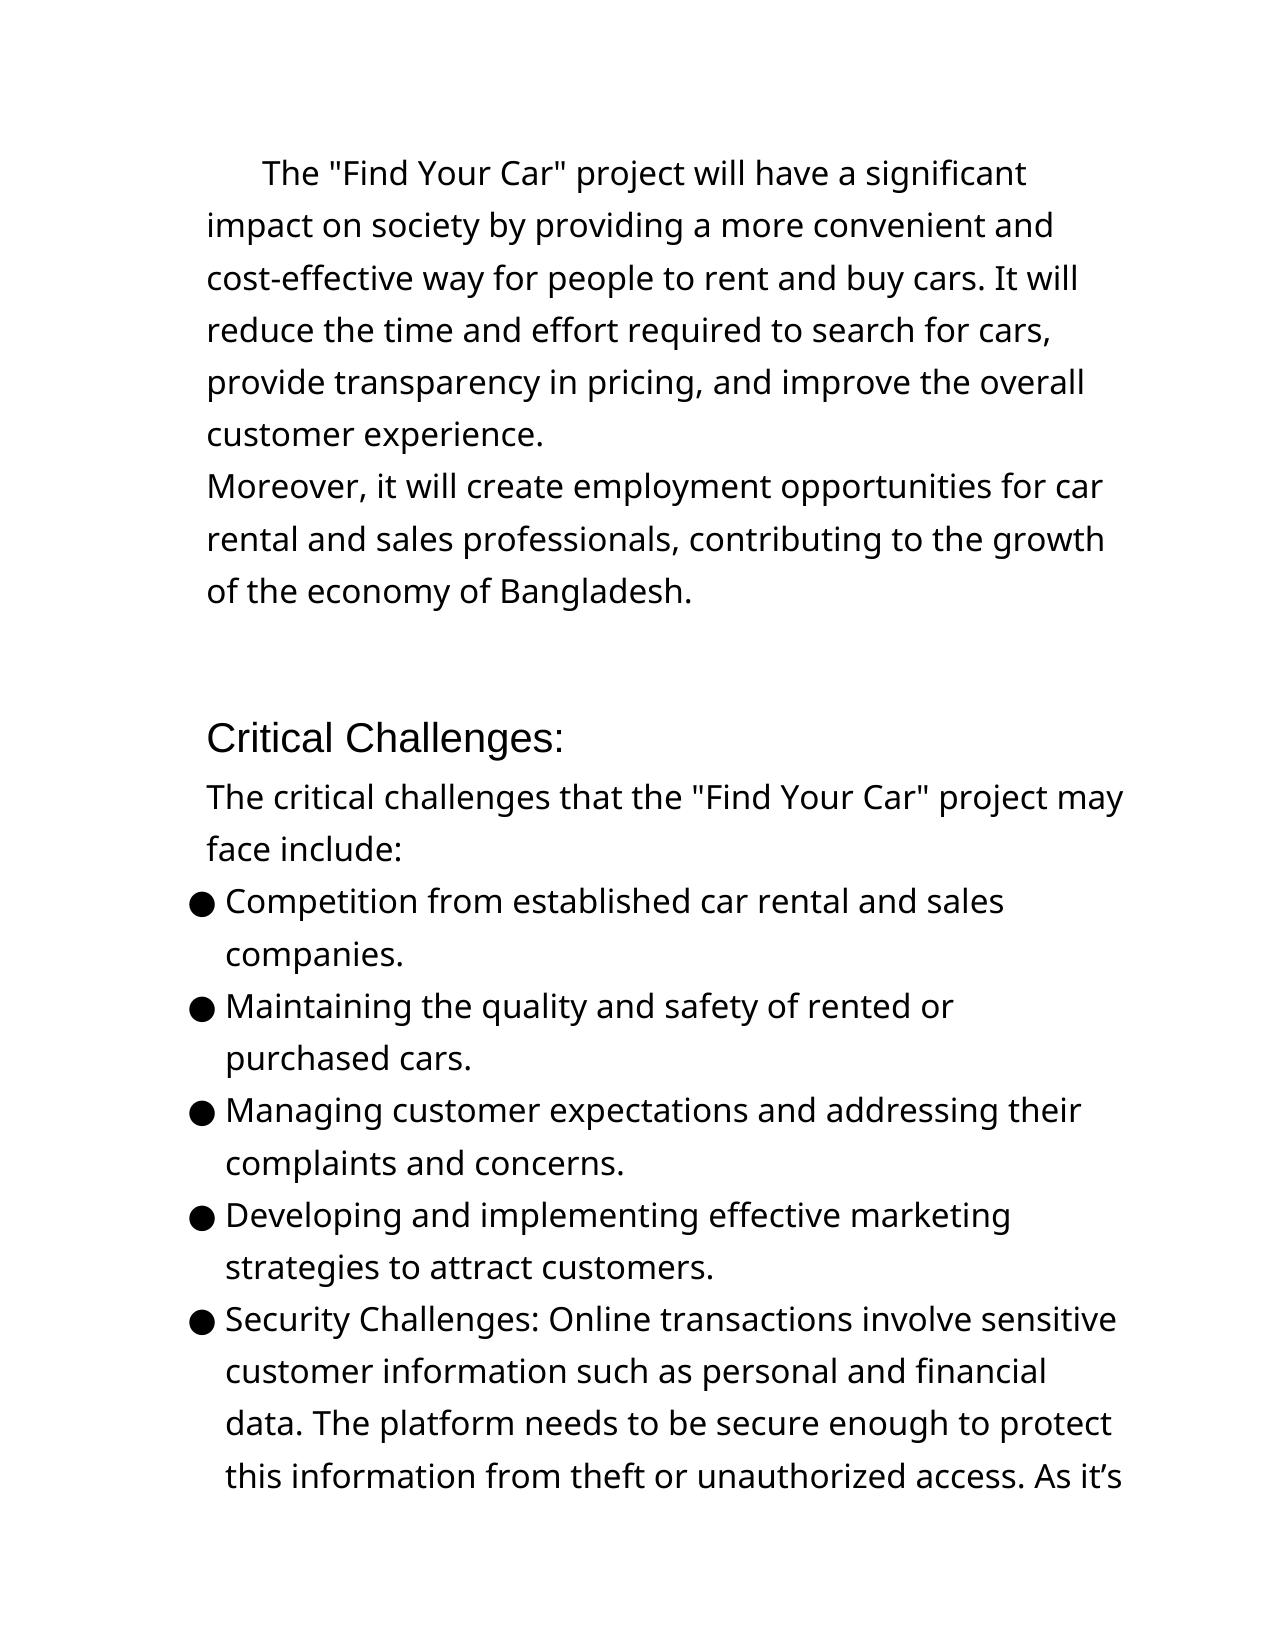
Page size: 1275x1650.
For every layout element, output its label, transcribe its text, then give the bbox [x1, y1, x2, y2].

list Competition from established car rental and sales companies. [187, 878, 1125, 976]
subtitle Critical Challenges: [206, 713, 1125, 761]
list Managing customer expectations and addressing their complaints and concerns. [187, 1087, 1125, 1185]
text Moreover, it will create employment opportunities for car rental and sales professionals, contributing to the growth of the economy of Bangladesh. [206, 463, 1125, 613]
list Maintaining the quality and safety of rented or purchased cars. [187, 983, 1125, 1080]
text The critical challenges that the "Find Your Car" project may face include: [206, 774, 1125, 872]
list Security Challenges: Online transactions involve sensitive customer information such as personal and financial data. The platform needs to be secure enough to protect this information from theft or unauthorized access. As it’s [187, 1296, 1125, 1498]
list Developing and implementing effective marketing strategies to attract customers. [187, 1191, 1125, 1289]
text The "Find Your Car" project will have a significant impact on society by providing a more convenient and cost-effective way for people to rent and buy cars. It will reduce the time and effort required to search for cars, provide transparency in pricing, and improve the overall customer experience. [206, 150, 1125, 456]
